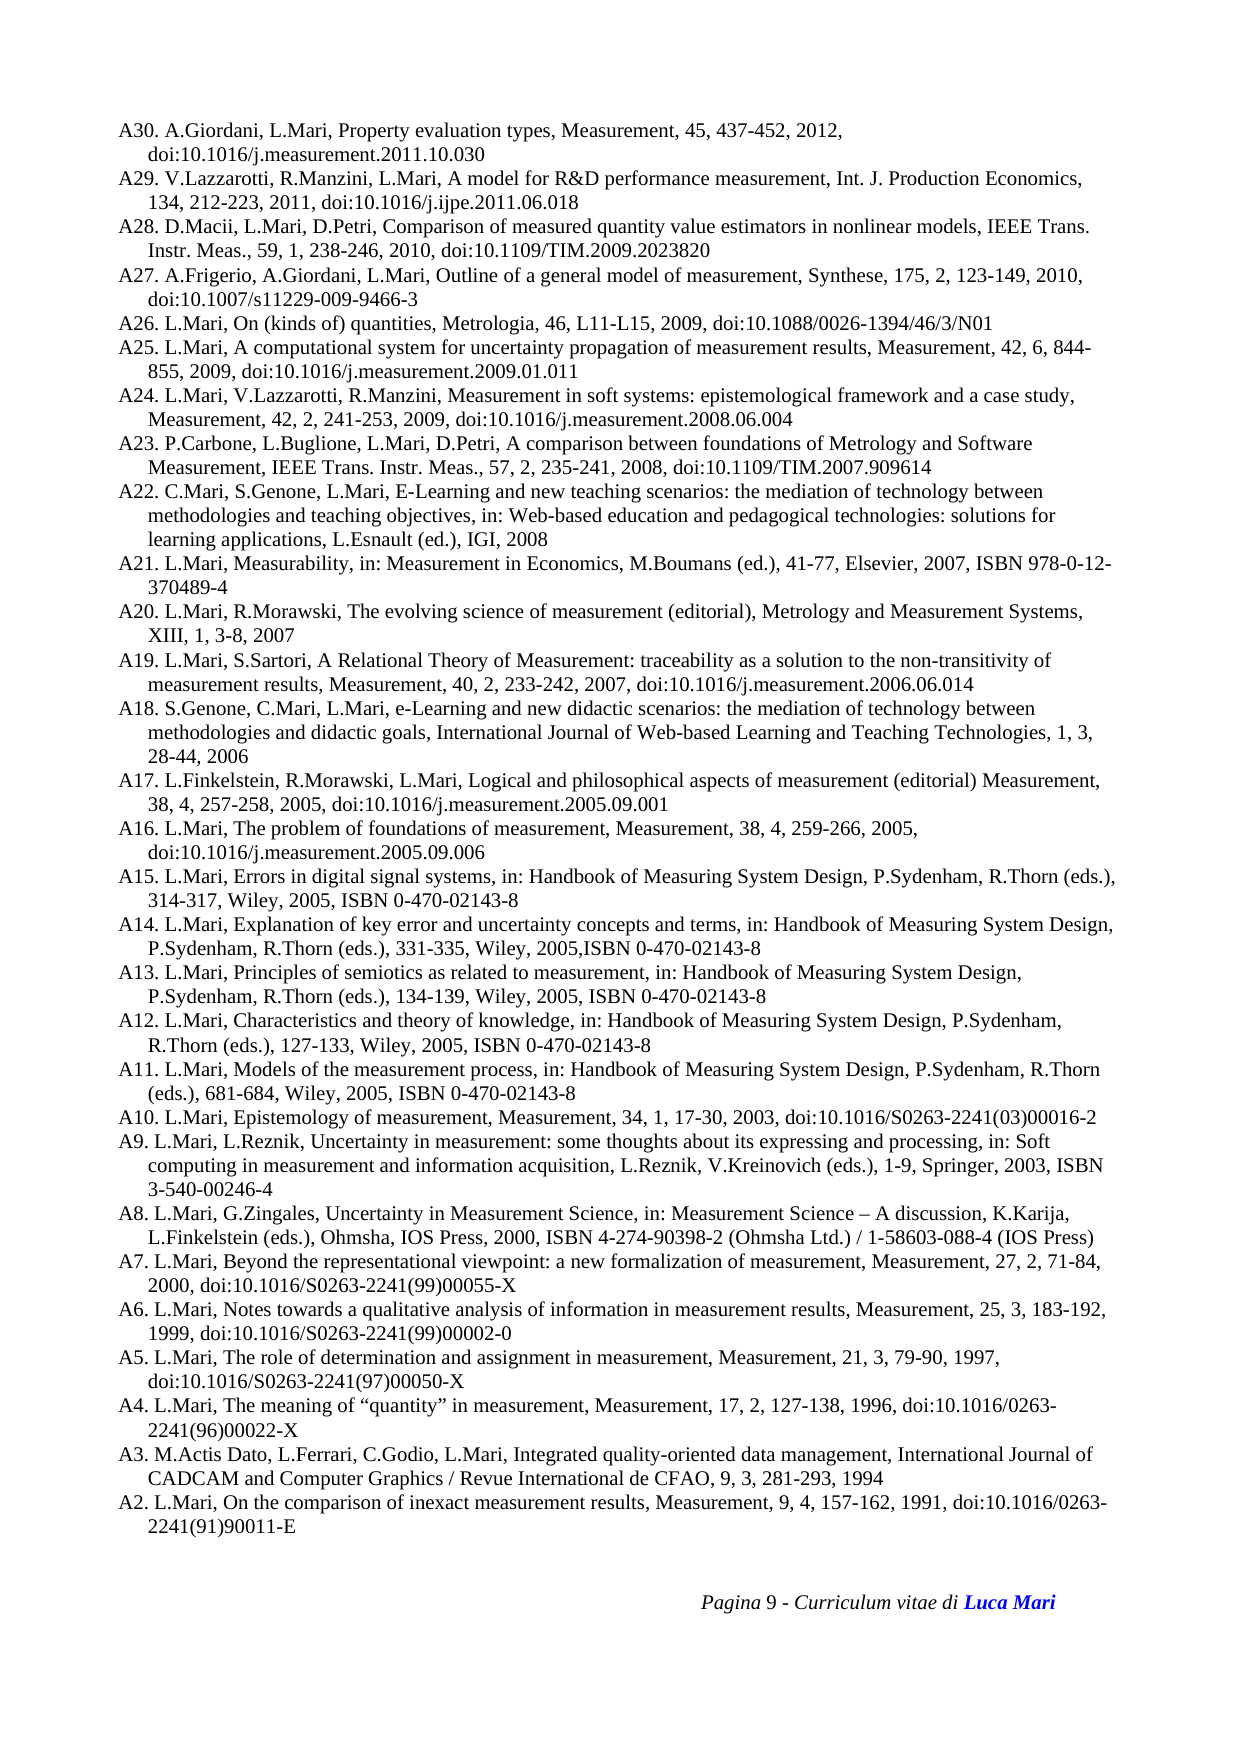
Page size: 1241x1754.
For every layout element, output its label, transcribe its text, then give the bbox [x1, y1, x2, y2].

text A6. L.Mari, Notes towards a qualitative analysis of information in measurement results, Measurement, 25, 3, 183-192, 1999, doi:10.1016/S0263-2241(99)00002-0 [118, 1297, 1122, 1345]
text A25. L.Mari, A computational system for uncertainty propagation of measurement results, Measurement, 42, 6, 844-855, 2009, doi:10.1016/j.measurement.2009.01.011 [118, 335, 1122, 383]
text A29. V.Lazzarotti, R.Manzini, L.Mari, A model for R&D performance measurement, Int. J. Production Economics, 134, 212-223, 2011, doi:10.1016/j.ijpe.2011.06.018 [118, 166, 1122, 214]
text A26. L.Mari, On (kinds of) quantities, Metrologia, 46, L11-L15, 2009, doi:10.1088/0026-1394/46/3/N01 [118, 311, 1122, 335]
text A23. P.Carbone, L.Buglione, L.Mari, D.Petri, A comparison between foundations of Metrology and Software Measurement, IEEE Trans. Instr. Meas., 57, 2, 235-241, 2008, doi:10.1109/TIM.2007.909614 [118, 431, 1122, 479]
text A17. L.Finkelstein, R.Morawski, L.Mari, Logical and philosophical aspects of measurement (editorial) Measurement, 38, 4, 257-258, 2005, doi:10.1016/j.measurement.2005.09.001 [118, 768, 1122, 816]
text A14. L.Mari, Explanation of key error and uncertainty concepts and terms, in: Handbook of Measuring System Design, P.Sydenham, R.Thorn (eds.), 331-335, Wiley, 2005,ISBN 0-470-02143-8 [118, 912, 1122, 960]
text A18. S.Genone, C.Mari, L.Mari, e-Learning and new didactic scenarios: the mediation of technology between methodologies and didactic goals, International Journal of Web-based Learning and Teaching Technologies, 1, 3, 28-44, 2006 [118, 696, 1122, 768]
text A12. L.Mari, Characteristics and theory of knowledge, in: Handbook of Measuring System Design, P.Sydenham, R.Thorn (eds.), 127-133, Wiley, 2005, ISBN 0-470-02143-8 [118, 1008, 1122, 1057]
text A8. L.Mari, G.Zingales, Uncertainty in Measurement Science, in: Measurement Science – A discussion, K.Karija, L.Finkelstein (eds.), Ohmsha, IOS Press, 2000, ISBN 4-274-90398-2 (Ohmsha Ltd.) / 1-58603-088-4 (IOS Press) [118, 1201, 1122, 1249]
text A5. L.Mari, The role of determination and assignment in measurement, Measurement, 21, 3, 79-90, 1997, doi:10.1016/S0263-2241(97)00050-X [118, 1345, 1122, 1393]
text A13. L.Mari, Principles of semiotics as related to measurement, in: Handbook of Measuring System Design, P.Sydenham, R.Thorn (eds.), 134-139, Wiley, 2005, ISBN 0-470-02143-8 [118, 960, 1122, 1008]
text A27. A.Frigerio, A.Giordani, L.Mari, Outline of a general model of measurement, Synthese, 175, 2, 123-149, 2010, doi:10.1007/s11229-009-9466-3 [118, 262, 1122, 311]
text A30. A.Giordani, L.Mari, Property evaluation types, Measurement, 45, 437-452, 2012, doi:10.1016/j.measurement.2011.10.030 [118, 118, 1122, 166]
text A16. L.Mari, The problem of foundations of measurement, Measurement, 38, 4, 259-266, 2005, doi:10.1016/j.measurement.2005.09.006 [118, 816, 1122, 864]
text A22. C.Mari, S.Genone, L.Mari, E-Learning and new teaching scenarios: the mediation of technology between methodologies and teaching objectives, in: Web-based education and pedagogical technologies: solutions for learning applications, L.Esnault (ed.), IGI, 2008 [118, 479, 1122, 551]
text A9. L.Mari, L.Reznik, Uncertainty in measurement: some thoughts about its expressing and processing, in: Soft computing in measurement and information acquisition, L.Reznik, V.Kreinovich (eds.), 1-9, Springer, 2003, ISBN 3-540-00246-4 [118, 1129, 1122, 1201]
text A19. L.Mari, S.Sartori, A Relational Theory of Measurement: traceability as a solution to the non-transitivity of measurement results, Measurement, 40, 2, 233-242, 2007, doi:10.1016/j.measurement.2006.06.014 [118, 647, 1122, 696]
text A3. M.Actis Dato, L.Ferrari, C.Godio, L.Mari, Integrated quality-oriented data management, International Journal of CADCAM and Computer Graphics / Revue International de CFAO, 9, 3, 281-293, 1994 [118, 1442, 1122, 1490]
text A7. L.Mari, Beyond the representational viewpoint: a new formalization of measurement, Measurement, 27, 2, 71-84, 2000, doi:10.1016/S0263-2241(99)00055-X [118, 1249, 1122, 1297]
text A21. L.Mari, Measurability, in: Measurement in Economics, M.Boumans (ed.), 41-77, Elsevier, 2007, ISBN 978-0-12-370489-4 [118, 551, 1122, 599]
text A11. L.Mari, Models of the measurement process, in: Handbook of Measuring System Design, P.Sydenham, R.Thorn (eds.), 681-684, Wiley, 2005, ISBN 0-470-02143-8 [118, 1057, 1122, 1105]
text A2. L.Mari, On the comparison of inexact measurement results, Measurement, 9, 4, 157-162, 1991, doi:10.1016/0263-2241(91)90011-E [118, 1490, 1122, 1538]
text A4. L.Mari, The meaning of “quantity” in measurement, Measurement, 17, 2, 127-138, 1996, doi:10.1016/0263-2241(96)00022-X [118, 1393, 1122, 1442]
text A10. L.Mari, Epistemology of measurement, Measurement, 34, 1, 17-30, 2003, doi:10.1016/S0263-2241(03)00016-2 [118, 1105, 1122, 1129]
text A28. D.Macii, L.Mari, D.Petri, Comparison of measured quantity value estimators in nonlinear models, IEEE Trans. Instr. Meas., 59, 1, 238-246, 2010, doi:10.1109/TIM.2009.2023820 [118, 214, 1122, 262]
text A20. L.Mari, R.Morawski, The evolving science of measurement (editorial), Metrology and Measurement Systems, XIII, 1, 3-8, 2007 [118, 599, 1122, 647]
text A24. L.Mari, V.Lazzarotti, R.Manzini, Measurement in soft systems: epistemological framework and a case study, Measurement, 42, 2, 241-253, 2009, doi:10.1016/j.measurement.2008.06.004 [118, 383, 1122, 431]
text A15. L.Mari, Errors in digital signal systems, in: Handbook of Measuring System Design, P.Sydenham, R.Thorn (eds.), 314-317, Wiley, 2005, ISBN 0-470-02143-8 [118, 864, 1122, 912]
